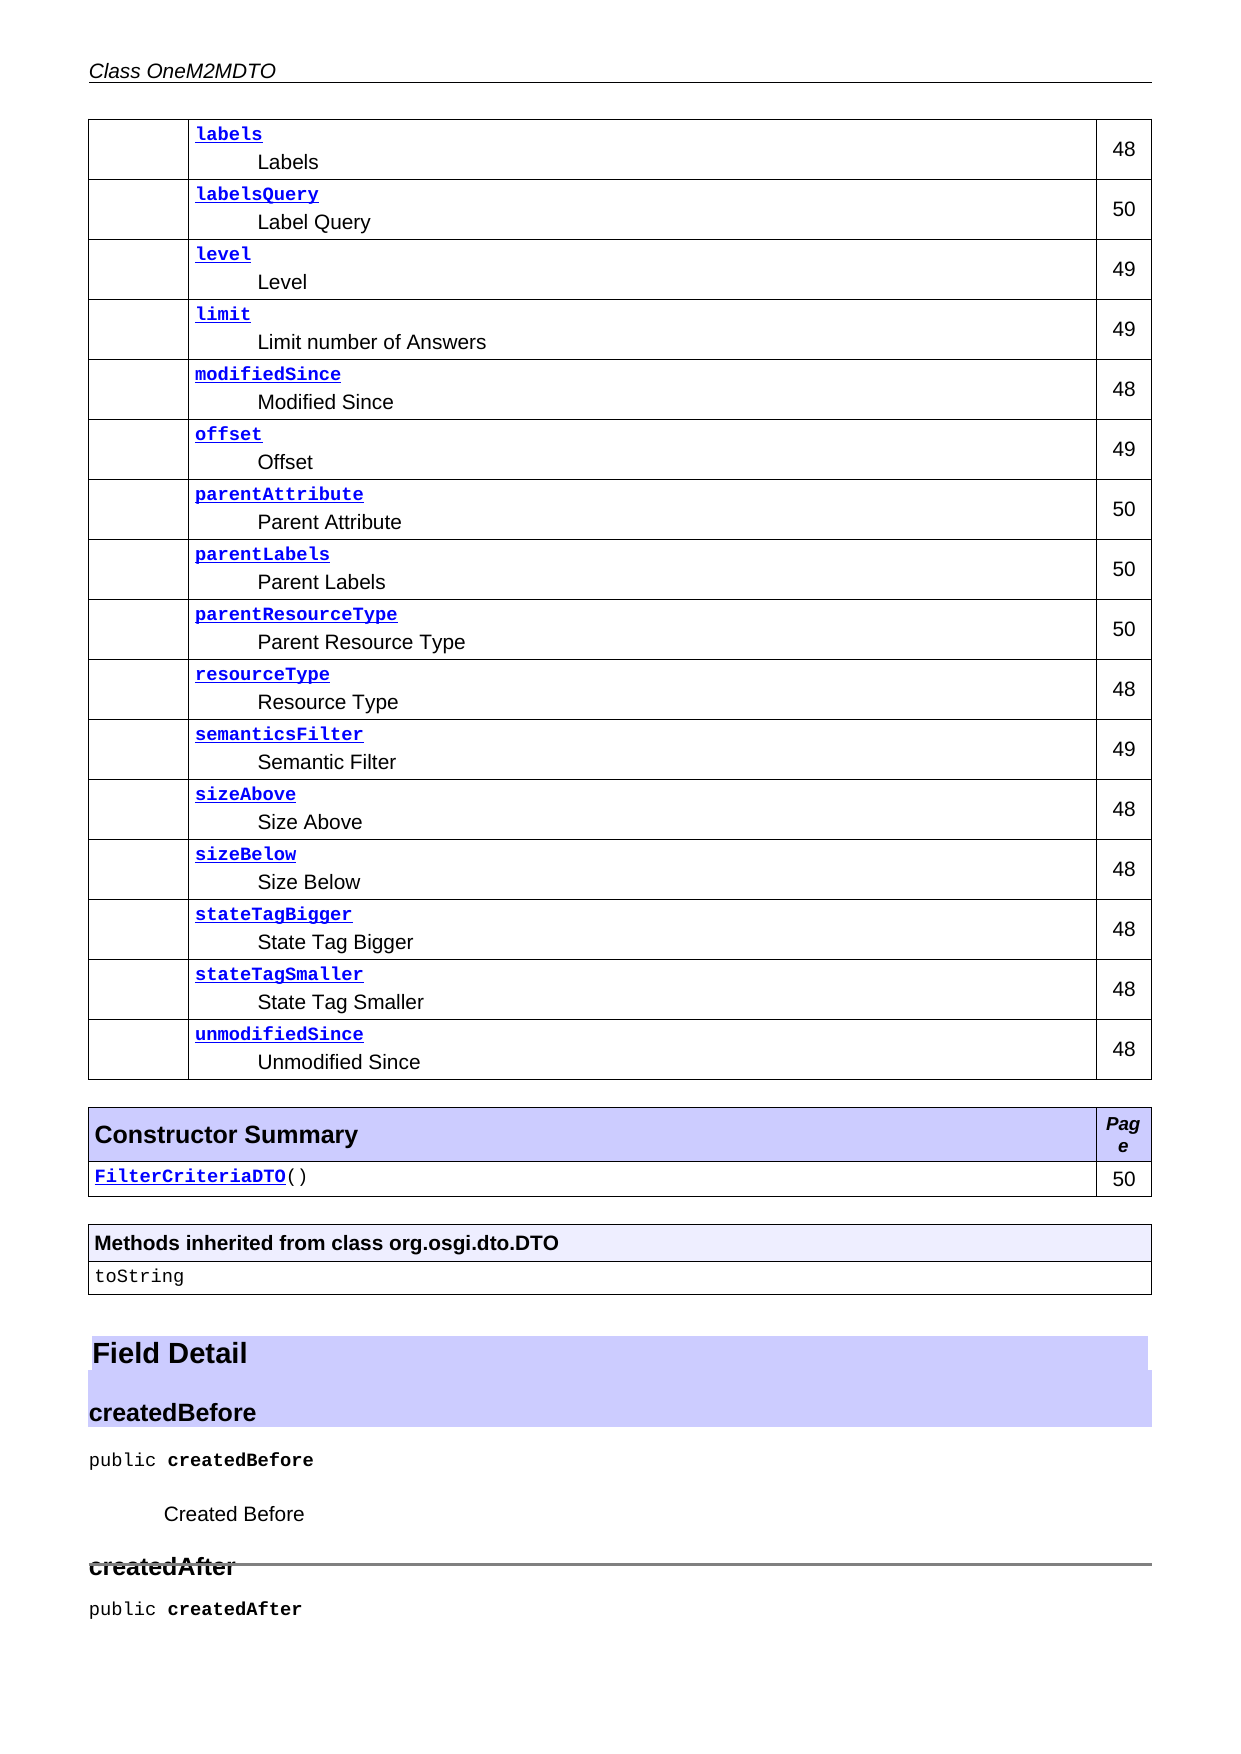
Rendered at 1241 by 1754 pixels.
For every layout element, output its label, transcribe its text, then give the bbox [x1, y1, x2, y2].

table_cell labels Labels [189, 120, 1096, 178]
table_cell sizeAbove Size Above [189, 780, 1096, 838]
table_cell [89, 600, 188, 658]
table_cell [89, 120, 188, 178]
table_cell 49 [1097, 1162, 1151, 1196]
table_cell [89, 360, 188, 418]
table_cell stateTagSmaller State Tag Smaller [189, 960, 1096, 1018]
table_cell 49 [1097, 600, 1151, 658]
table_header Page [1097, 1108, 1151, 1161]
table_cell unmodifiedSince Unmodified Since [189, 1020, 1096, 1078]
table_cell [89, 960, 188, 1018]
table_cell level Level [189, 240, 1096, 298]
subtitle Field Detail [92, 1336, 1148, 1370]
table_header Constructor Summary [89, 1108, 1096, 1161]
table_cell parentAttribute Parent Attribute [189, 480, 1096, 538]
table_cell semanticsFilter Semantic Filter [189, 720, 1096, 778]
table_cell resourceType Resource Type [189, 660, 1096, 718]
table_cell [89, 720, 188, 778]
table_cell 48 [1097, 240, 1151, 298]
table_cell limit Limit number of Answers [189, 300, 1096, 358]
table_cell offset Offset [189, 420, 1096, 478]
table_header Methods inherited from class org.osgi.dto.DTO [89, 1225, 1151, 1261]
table_cell 47 [1097, 960, 1151, 1018]
text Created Before [163, 1502, 1152, 1526]
table_cell [89, 300, 188, 358]
table_cell parentLabels Parent Labels [189, 540, 1096, 598]
table_cell [89, 540, 188, 598]
table_cell [89, 1020, 188, 1078]
table_cell 48 [1097, 300, 1151, 358]
table_cell modifiedSince Modified Since [189, 360, 1096, 418]
table_cell FilterCriteriaDTO() [89, 1162, 1096, 1196]
table_cell 49 [1097, 540, 1151, 598]
table_cell [89, 900, 188, 958]
table_cell 47 [1097, 660, 1151, 718]
table_cell [89, 840, 188, 898]
table_cell 47 [1097, 120, 1151, 178]
table_cell [89, 420, 188, 478]
table_cell 49 [1097, 180, 1151, 238]
table_cell 48 [1097, 720, 1151, 778]
table_cell 47 [1097, 780, 1151, 838]
table_cell parentResourceType Parent Resource Type [189, 600, 1096, 658]
subtitle createdBefore [88, 1398, 1152, 1427]
table_cell [89, 180, 188, 238]
table_cell labelsQuery Label Query [189, 180, 1096, 238]
text public createdAfter [88, 1599, 1152, 1621]
table_cell 48 [1097, 420, 1151, 478]
table_cell 47 [1097, 360, 1151, 418]
table_cell sizeBelow Size Below [189, 840, 1096, 898]
table_cell 47 [1097, 1020, 1151, 1078]
table_cell [89, 660, 188, 718]
table_cell stateTagBigger State Tag Bigger [189, 900, 1096, 958]
table_cell toString [89, 1262, 1151, 1294]
table_cell 47 [1097, 840, 1151, 898]
table_cell 47 [1097, 900, 1151, 958]
text public createdBefore [88, 1451, 1152, 1472]
table_cell [89, 240, 188, 298]
table_cell [89, 480, 188, 538]
table_cell [89, 780, 188, 838]
table_cell 49 [1097, 480, 1151, 538]
